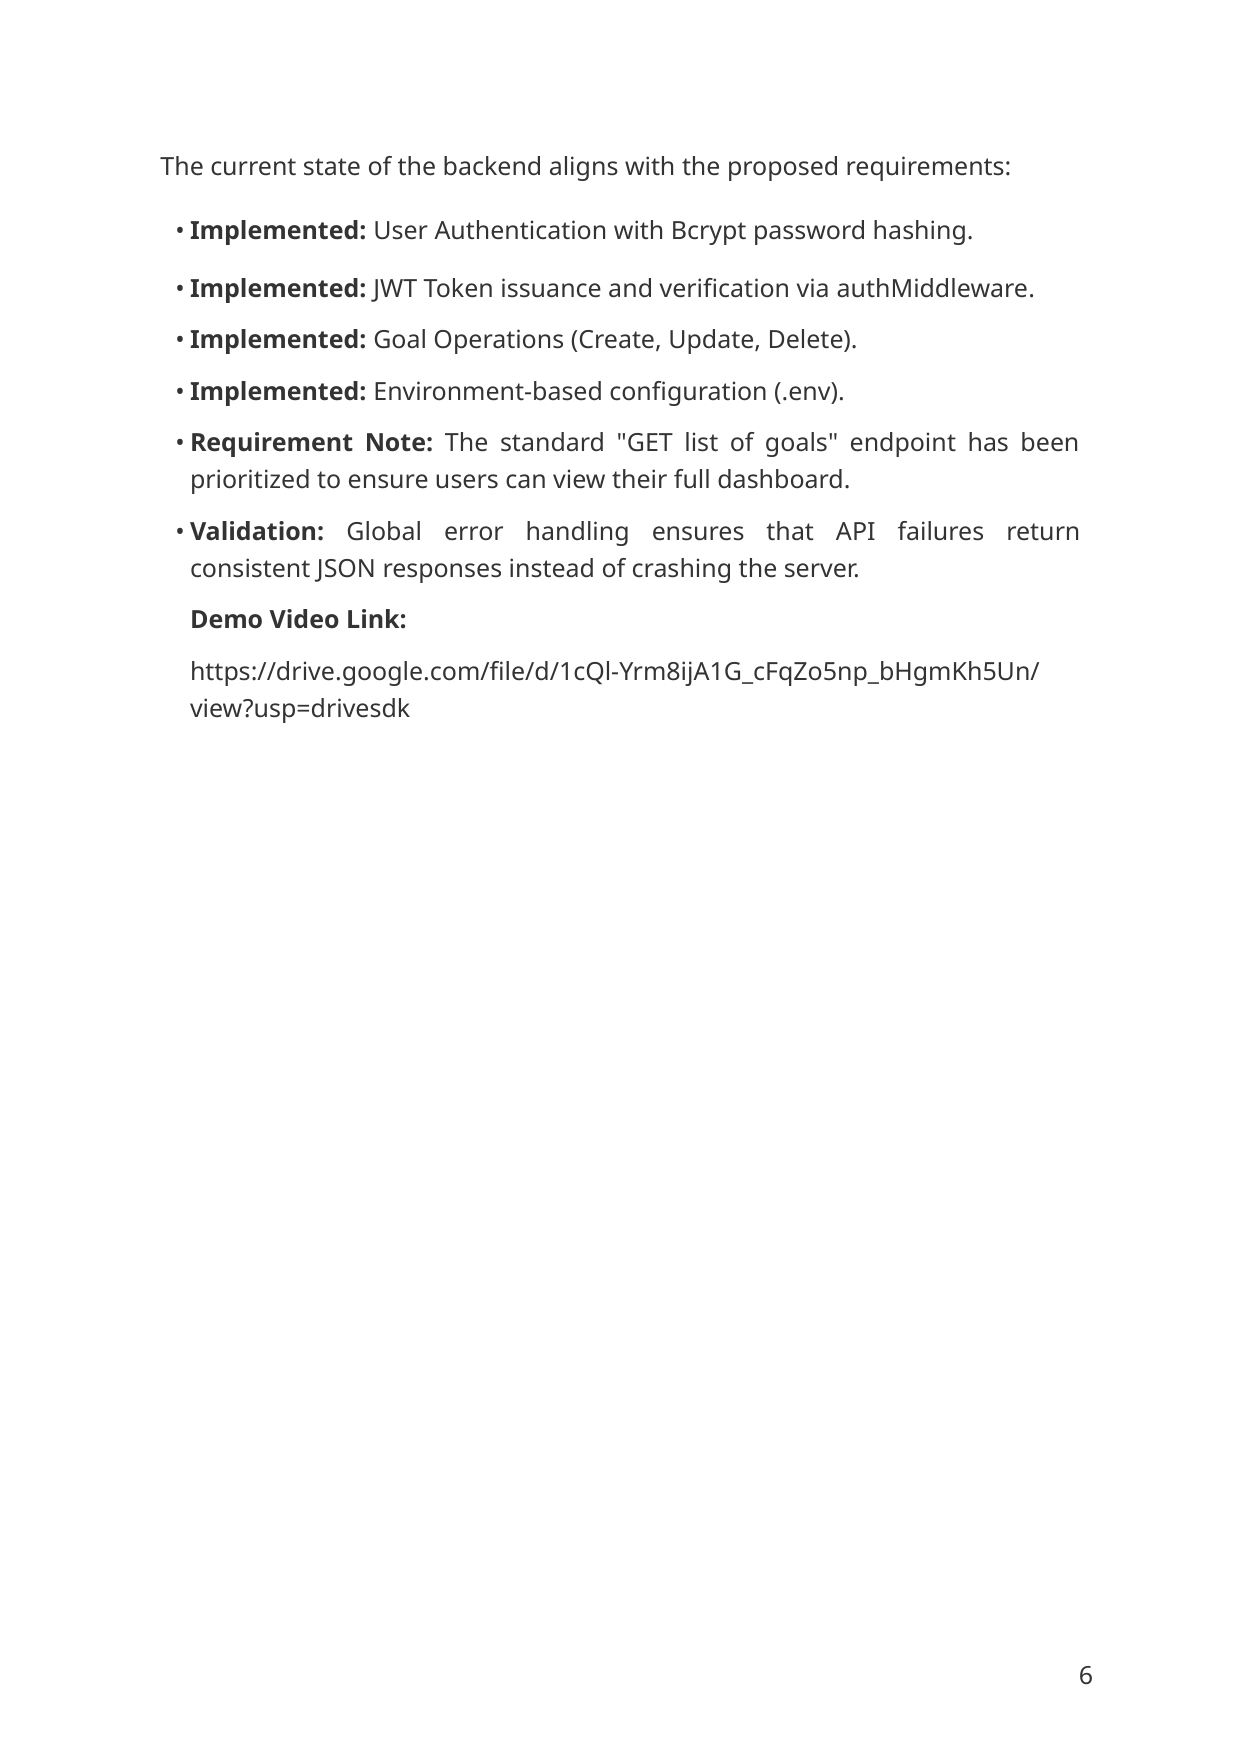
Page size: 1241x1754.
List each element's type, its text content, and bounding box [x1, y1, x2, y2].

list Validation: Global error handling ensures that API failures return consistent JSON responses instead of crashing the server. [175, 513, 1081, 585]
list Implemented: User Authentication with Bcrypt password hashing. [175, 213, 1081, 247]
list Implemented: Goal Operations (Create, Update, Delete). [175, 322, 1081, 356]
text https://drive.google.com/file/d/1cQl-Yrm8ijA1G_cFqZo5np_bHgmKh5Un/view?usp=drivesdk [190, 653, 1081, 725]
list Requirement Note: The standard "GET list of goals" endpoint has been prioritized to ensure users can view their full dashboard. [175, 424, 1081, 496]
list Implemented: JWT Token issuance and verification via authMiddleware. [175, 271, 1081, 305]
text The current state of the backend aligns with the proposed requirements: [160, 149, 1081, 183]
list Implemented: Environment-based configuration (.env). [175, 373, 1081, 407]
text Demo Video Link: [190, 602, 1081, 636]
